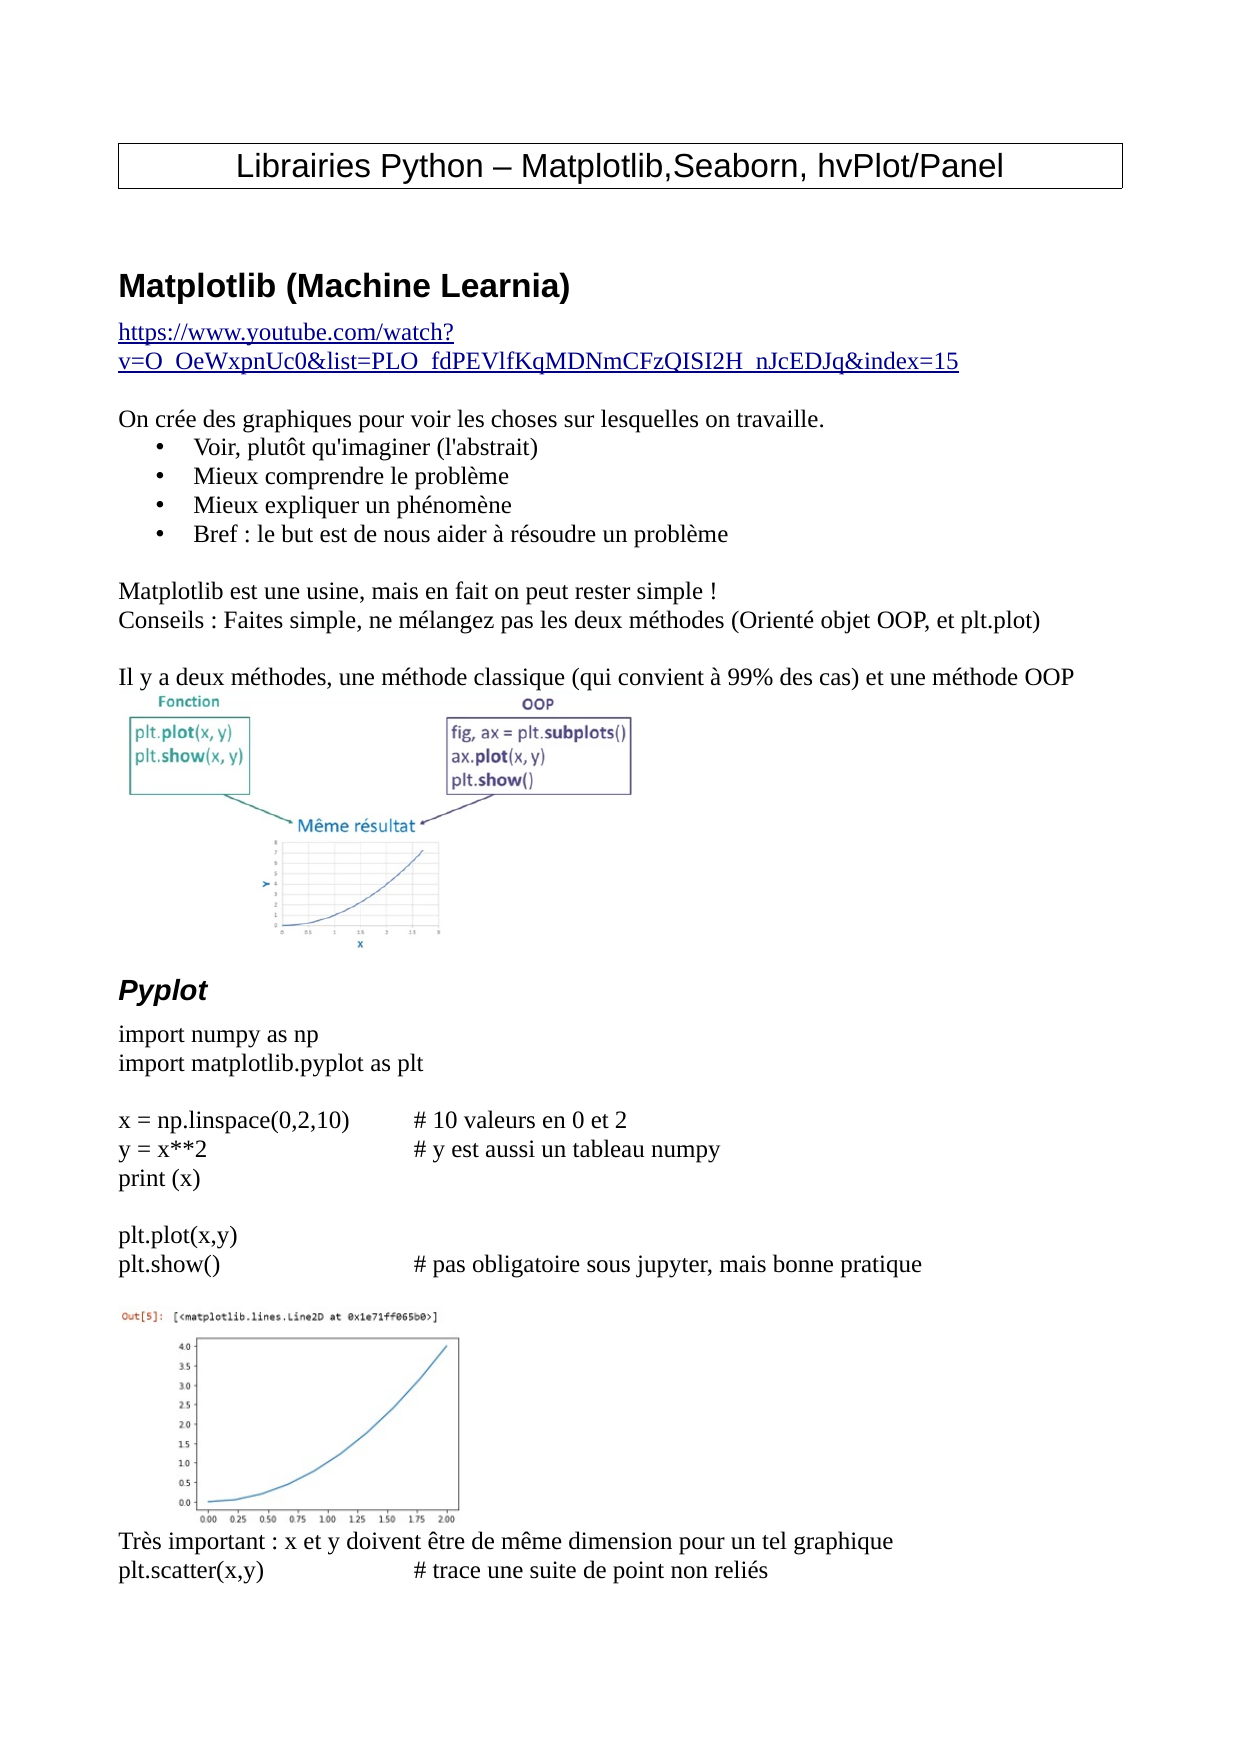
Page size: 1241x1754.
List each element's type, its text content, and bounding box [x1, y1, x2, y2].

text plt.show() # pas obligatoire sous jupyter, mais bonne pratique [118, 1249, 1122, 1278]
text Conseils : Faites simple, ne mélangez pas les deux méthodes (Orienté objet OOP, et plt.plot) [118, 605, 1122, 634]
text y = x**2 # y est aussi un tableau numpy [118, 1134, 1122, 1163]
list Bref : le but est de nous aider à résoudre un problème [156, 519, 1122, 547]
subtitle Pyplot [118, 973, 1122, 1007]
subtitle Librairies Python – Matplotlib,Seaborn, hvPlot/Panel [119, 144, 1122, 188]
text import matplotlib.pyplot as plt [118, 1048, 1122, 1077]
text Il y a deux méthodes, une méthode classique (qui convient à 99% des cas) et une méthode OOP [118, 662, 1122, 691]
list Voir, plutôt qu'imaginer (l'abstrait) [156, 432, 1122, 461]
text import numpy as np [118, 1019, 1122, 1048]
text On crée des graphiques pour voir les choses sur lesquelles on travaille. [118, 404, 1122, 432]
text Matplotlib est une usine, mais en fait on peut rester simple ! [118, 576, 1122, 605]
text plt.plot(x,y) [118, 1220, 1122, 1249]
text https://www.youtube.com/watch?v=O_OeWxpnUc0&list=PLO_fdPEVlfKqMDNmCFzQISI2H_nJcEDJq&index=15 [118, 317, 1122, 375]
picture [118, 1306, 477, 1527]
text x = np.linspace(0,2,10) # 10 valeurs en 0 et 2 [118, 1105, 1122, 1134]
list Mieux expliquer un phénomène [156, 490, 1122, 519]
text Très important : x et y doivent être de même dimension pour un tel graphique [118, 1526, 1122, 1555]
text plt.scatter(x,y) # trace une suite de point non reliés [118, 1555, 1122, 1584]
list Mieux comprendre le problème [156, 461, 1122, 490]
text print (x) [118, 1163, 1122, 1192]
picture [118, 691, 643, 949]
subtitle Matplotlib (Machine Learnia) [118, 266, 1122, 305]
